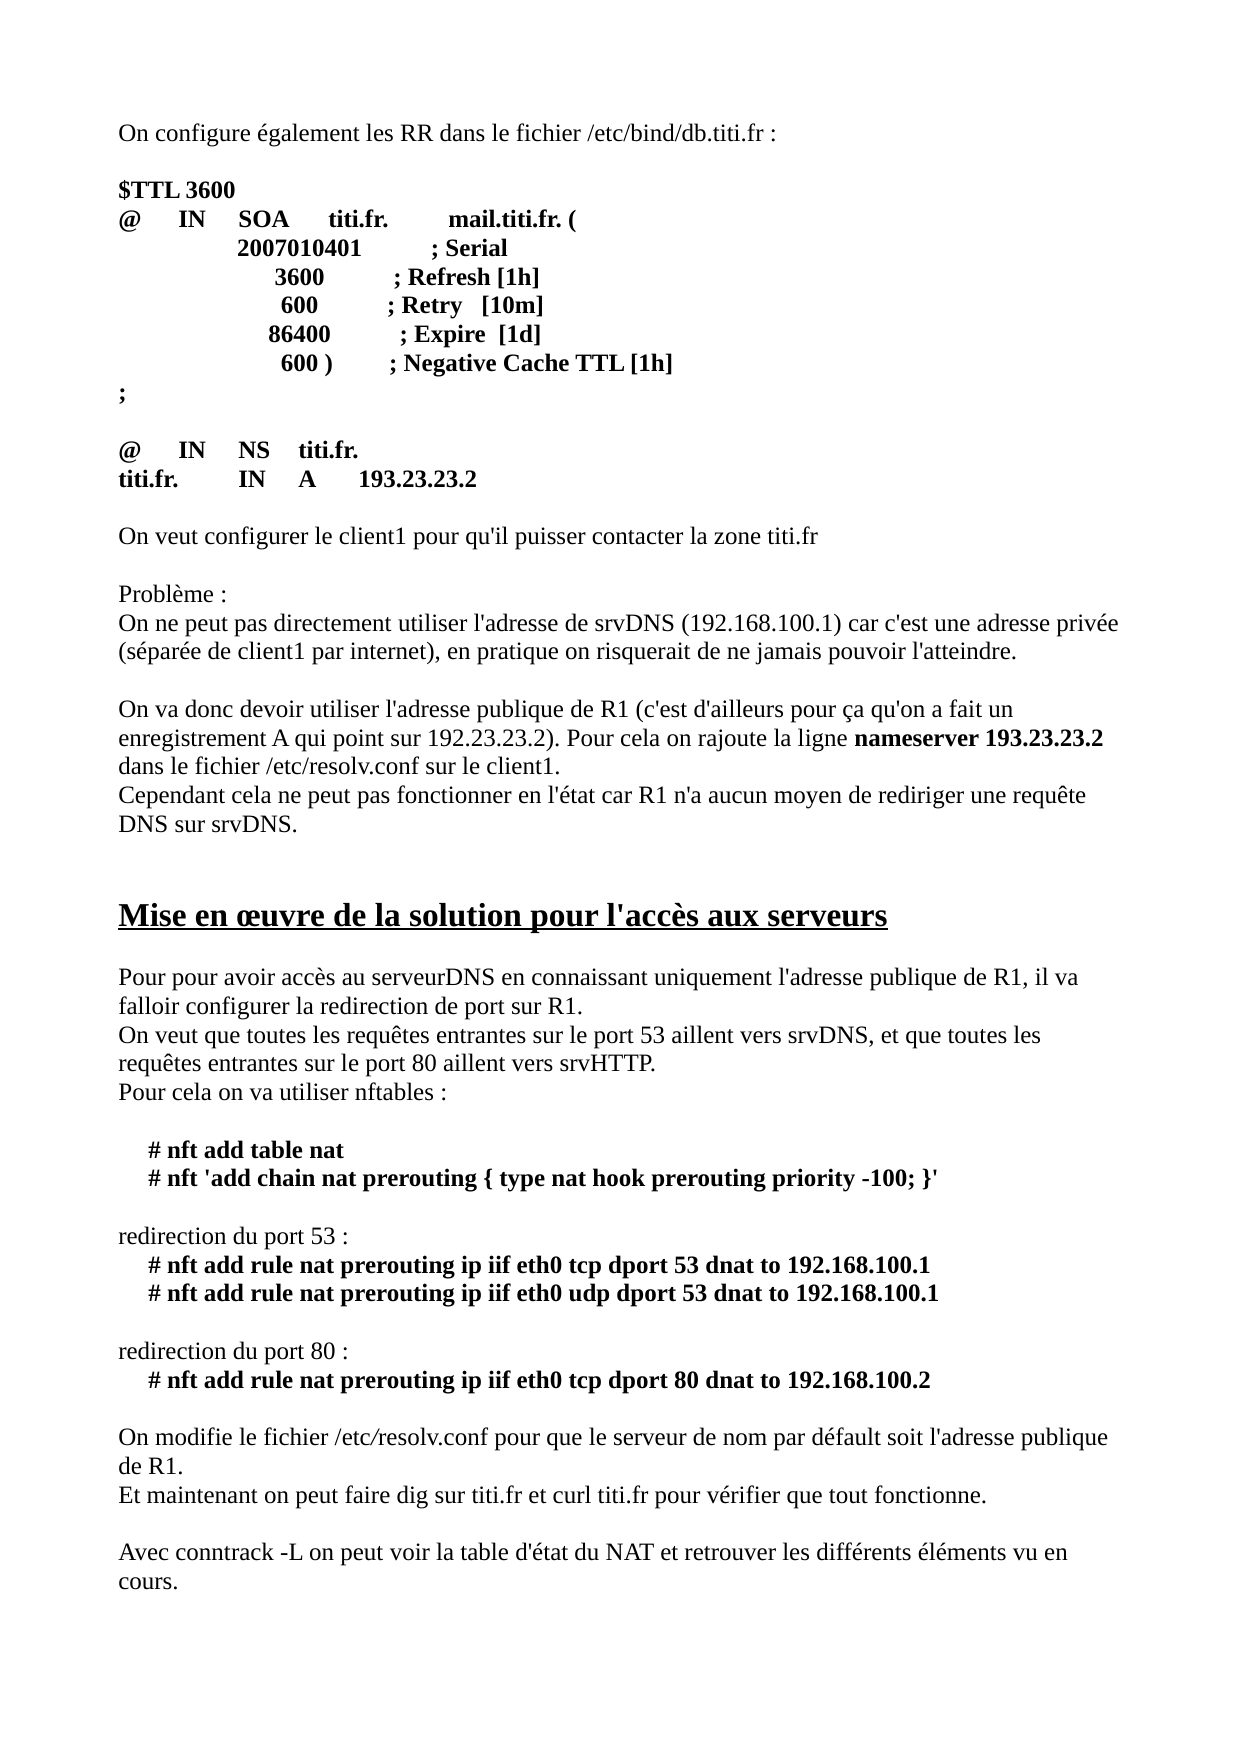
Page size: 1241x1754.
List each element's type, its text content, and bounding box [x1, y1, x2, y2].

text # nft add rule nat prerouting ip iif eth0 udp dport 53 dnat to 192.168.100.1 [118, 1278, 1122, 1307]
text Et maintenant on peut faire dig sur titi.fr et curl titi.fr pour vérifier que tout fonctionne. [118, 1480, 1122, 1508]
text # nft 'add chain nat prerouting { type nat hook prerouting priority -100; }' [118, 1163, 1122, 1192]
text Cependant cela ne peut pas fonctionner en l'état car R1 n'a aucun moyen de rediriger une requête DNS sur srvDNS. [118, 780, 1122, 838]
text # nft add rule nat prerouting ip iif eth0 tcp dport 53 dnat to 192.168.100.1 [118, 1250, 1122, 1278]
text 2007010401 ; Serial [118, 233, 1122, 262]
text On configure également les RR dans le fichier /etc/bind/db.titi.fr : [118, 118, 1122, 147]
text Avec conntrack -L on peut voir la table d'état du NAT et retrouver les différents éléments vu en cours. [118, 1537, 1122, 1595]
text 600 ; Retry [10m] [118, 291, 1122, 319]
text redirection du port 80 : [118, 1336, 1122, 1365]
text On veut configurer le client1 pour qu'il puisser contacter la zone titi.fr [118, 521, 1122, 550]
text On va donc devoir utiliser l'adresse publique de R1 (c'est d'ailleurs pour ça qu'on a fait un enregistrement A qui point sur 192.23.23.2). Pour cela on rajoute la ligne nameserver 193.23.23.2 dans le fichier /etc/resolv.conf sur le client1. [118, 694, 1122, 780]
text 86400 ; Expire [1d] [118, 319, 1122, 348]
text ; [118, 377, 1122, 406]
text # nft add table nat [118, 1135, 1122, 1163]
text # nft add rule nat prerouting ip iif eth0 tcp dport 80 dnat to 192.168.100.2 [118, 1365, 1122, 1393]
text Pour pour avoir accès au serveurDNS en connaissant uniquement l'adresse publique de R1, il va falloir configurer la redirection de port sur R1. [118, 962, 1122, 1020]
text Pour cela on va utiliser nftables : [118, 1077, 1122, 1106]
text On veut que toutes les requêtes entrantes sur le port 53 aillent vers srvDNS, et que toutes les requêtes entrantes sur le port 80 aillent vers srvHTTP. [118, 1020, 1122, 1077]
text Problème : [118, 579, 1122, 608]
text @ IN NS titi.fr. [118, 435, 1122, 464]
text Mise en œuvre de la solution pour l'accès aux serveurs [118, 895, 1122, 933]
text On modifie le fichier /etc/resolv.conf pour que le serveur de nom par défault soit l'adresse publique de R1. [118, 1422, 1122, 1480]
text redirection du port 53 : [118, 1221, 1122, 1250]
text 600 ) ; Negative Cache TTL [1h] [118, 348, 1122, 377]
text On ne peut pas directement utiliser l'adresse de srvDNS (192.168.100.1) car c'est une adresse privée (séparée de client1 par internet), en pratique on risquerait de ne jamais pouvoir l'atteindre. [118, 608, 1122, 665]
text titi.fr. IN A 193.23.23.2 [118, 464, 1122, 493]
text 3600 ; Refresh [1h] [118, 262, 1122, 291]
text $TTL 3600 [118, 176, 1122, 204]
text @ IN SOA titi.fr. mail.titi.fr. ( [118, 204, 1122, 233]
